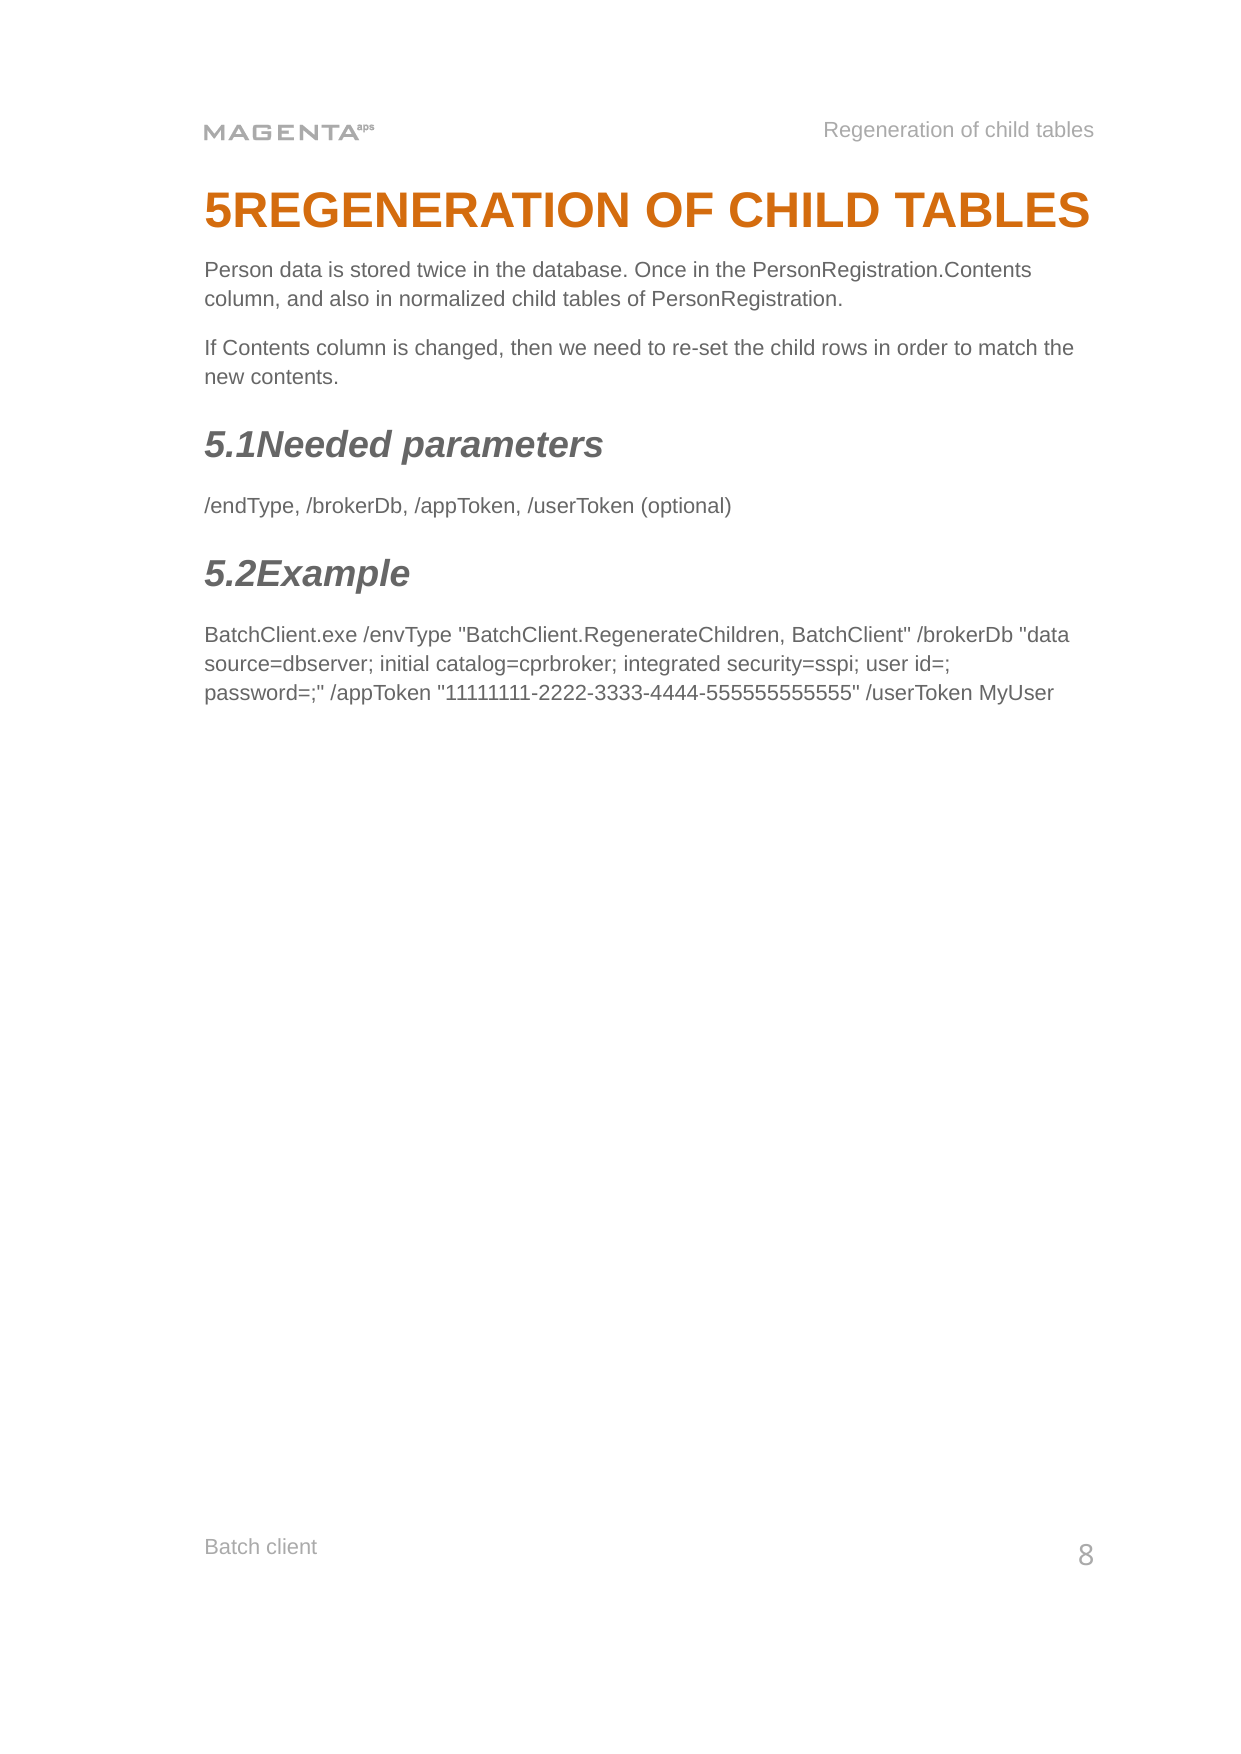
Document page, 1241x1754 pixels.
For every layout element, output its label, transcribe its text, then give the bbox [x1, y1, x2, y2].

text /endType, /brokerDb, /appToken, /userToken (optional) [204, 490, 1094, 519]
text BatchClient.exe /envType "BatchClient.RegenerateChildren, BatchClient" /brokerDb "data source=dbserver; initial catalog=cprbroker; integrated security=sspi; user id=; password=;" /appToken "11111111-2222-3333-4444-555555555555" /userToken MyUser [204, 619, 1094, 706]
subtitle Example [204, 540, 1094, 598]
subtitle Needed parameters [204, 411, 1094, 469]
text If Contents column is changed, then we need to re-set the child rows in order to match the new contents. [204, 332, 1094, 390]
subtitle Regeneration of child tables [204, 181, 1094, 239]
text Person data is stored twice in the database. Once in the PersonRegistration.Contents column, and also in normalized child tables of PersonRegistration. [204, 254, 1094, 312]
